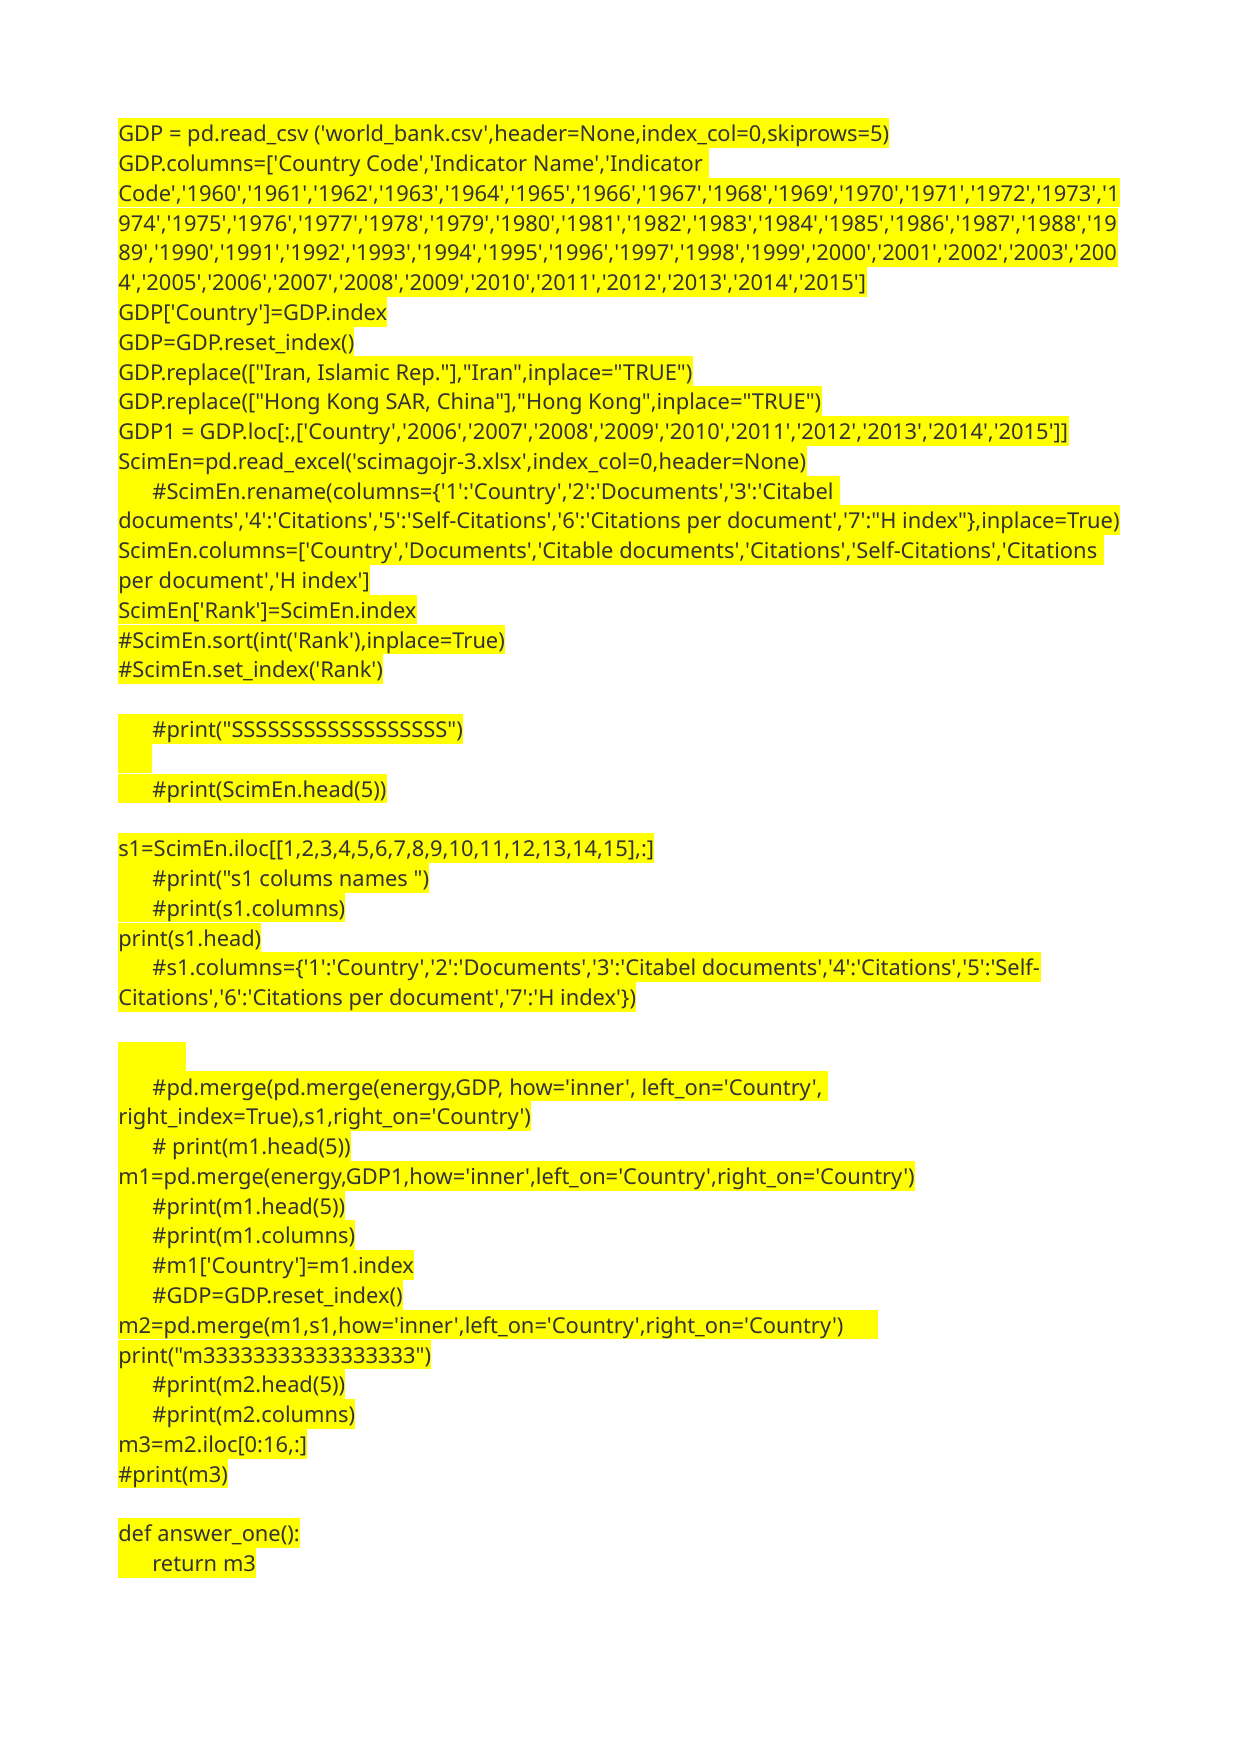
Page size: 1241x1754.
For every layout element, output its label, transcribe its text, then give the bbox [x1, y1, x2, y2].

text #print(ScimEn.head(5)) [118, 773, 1122, 803]
text GDP.columns=['Country Code','Indicator Name','Indicator Code','1960','1961','1962','1963','1964','1965','1966','1967','1968','1969','1970','1971','1972','1973','1974','1975','1976','1977','1978','1979','1980','1981','1982','1983','1984','1985','1986','1987','1988','1989','1990','1991','1992','1993','1994','1995','1996','1997','1998','1999','2000','2001','2002','2003','2004','2005','2006','2007','2008','2009','2010','2011','2012','2013','2014','2015'] [118, 148, 1122, 297]
text #print(m2.head(5)) [118, 1369, 1122, 1399]
text m3=m2.iloc[0:16,:] [118, 1429, 1122, 1459]
text ScimEn=pd.read_excel('scimagojr-3.xlsx',index_col=0,header=None) [118, 446, 1122, 476]
text return m3 [118, 1548, 1122, 1578]
text #print(m1.head(5)) [118, 1191, 1122, 1220]
text #print(s1.columns) [118, 893, 1122, 922]
text #print("SSSSSSSSSSSSSSSSSS") [118, 714, 1122, 744]
text GDP=GDP.reset_index() [118, 327, 1122, 356]
text #m1['Country']=m1.index [118, 1250, 1122, 1280]
text #print(m1.columns) [118, 1220, 1122, 1250]
text # print(m1.head(5)) [118, 1131, 1122, 1161]
text print(s1.head) [118, 922, 1122, 952]
text GDP['Country']=GDP.index [118, 297, 1122, 327]
text ScimEn.columns=['Country','Documents','Citable documents','Citations','Self-Citations','Citations per document','H index'] [118, 535, 1122, 595]
text print("m33333333333333333") [118, 1339, 1122, 1369]
text #s1.columns={'1':'Country','2':'Documents','3':'Citabel documents','4':'Citations','5':'Self-Citations','6':'Citations per document','7':'H index'}) [118, 952, 1122, 1012]
text m1=pd.merge(energy,GDP1,how='inner',left_on='Country',right_on='Country') [118, 1161, 1122, 1191]
text #ScimEn.rename(columns={'1':'Country','2':'Documents','3':'Citabel documents','4':'Citations','5':'Self-Citations','6':'Citations per document','7':"H index"},inplace=True) [118, 476, 1122, 535]
text def answer_one(): [118, 1518, 1122, 1548]
text #print(m2.columns) [118, 1399, 1122, 1429]
text #print(m3) [118, 1459, 1122, 1488]
text #ScimEn.set_index('Rank') [118, 654, 1122, 684]
text ScimEn['Rank']=ScimEn.index [118, 595, 1122, 624]
text #print("s1 colums names ") [118, 863, 1122, 893]
text GDP1 = GDP.loc[:,['Country','2006','2007','2008','2009','2010','2011','2012','2013','2014','2015']] [118, 416, 1122, 446]
text GDP = pd.read_csv ('world_bank.csv',header=None,index_col=0,skiprows=5) [118, 118, 1122, 148]
text s1=ScimEn.iloc[[1,2,3,4,5,6,7,8,9,10,11,12,13,14,15],:] [118, 833, 1122, 863]
text #GDP=GDP.reset_index() [118, 1280, 1122, 1310]
text m2=pd.merge(m1,s1,how='inner',left_on='Country',right_on='Country') [118, 1310, 1122, 1339]
text GDP.replace(["Hong Kong SAR, China"],"Hong Kong",inplace="TRUE") [118, 386, 1122, 416]
text #pd.merge(pd.merge(energy,GDP, how='inner', left_on='Country', right_index=True),s1,right_on='Country') [118, 1071, 1122, 1131]
text GDP.replace(["Iran, Islamic Rep."],"Iran",inplace="TRUE") [118, 356, 1122, 386]
text #ScimEn.sort(int('Rank'),inplace=True) [118, 624, 1122, 654]
